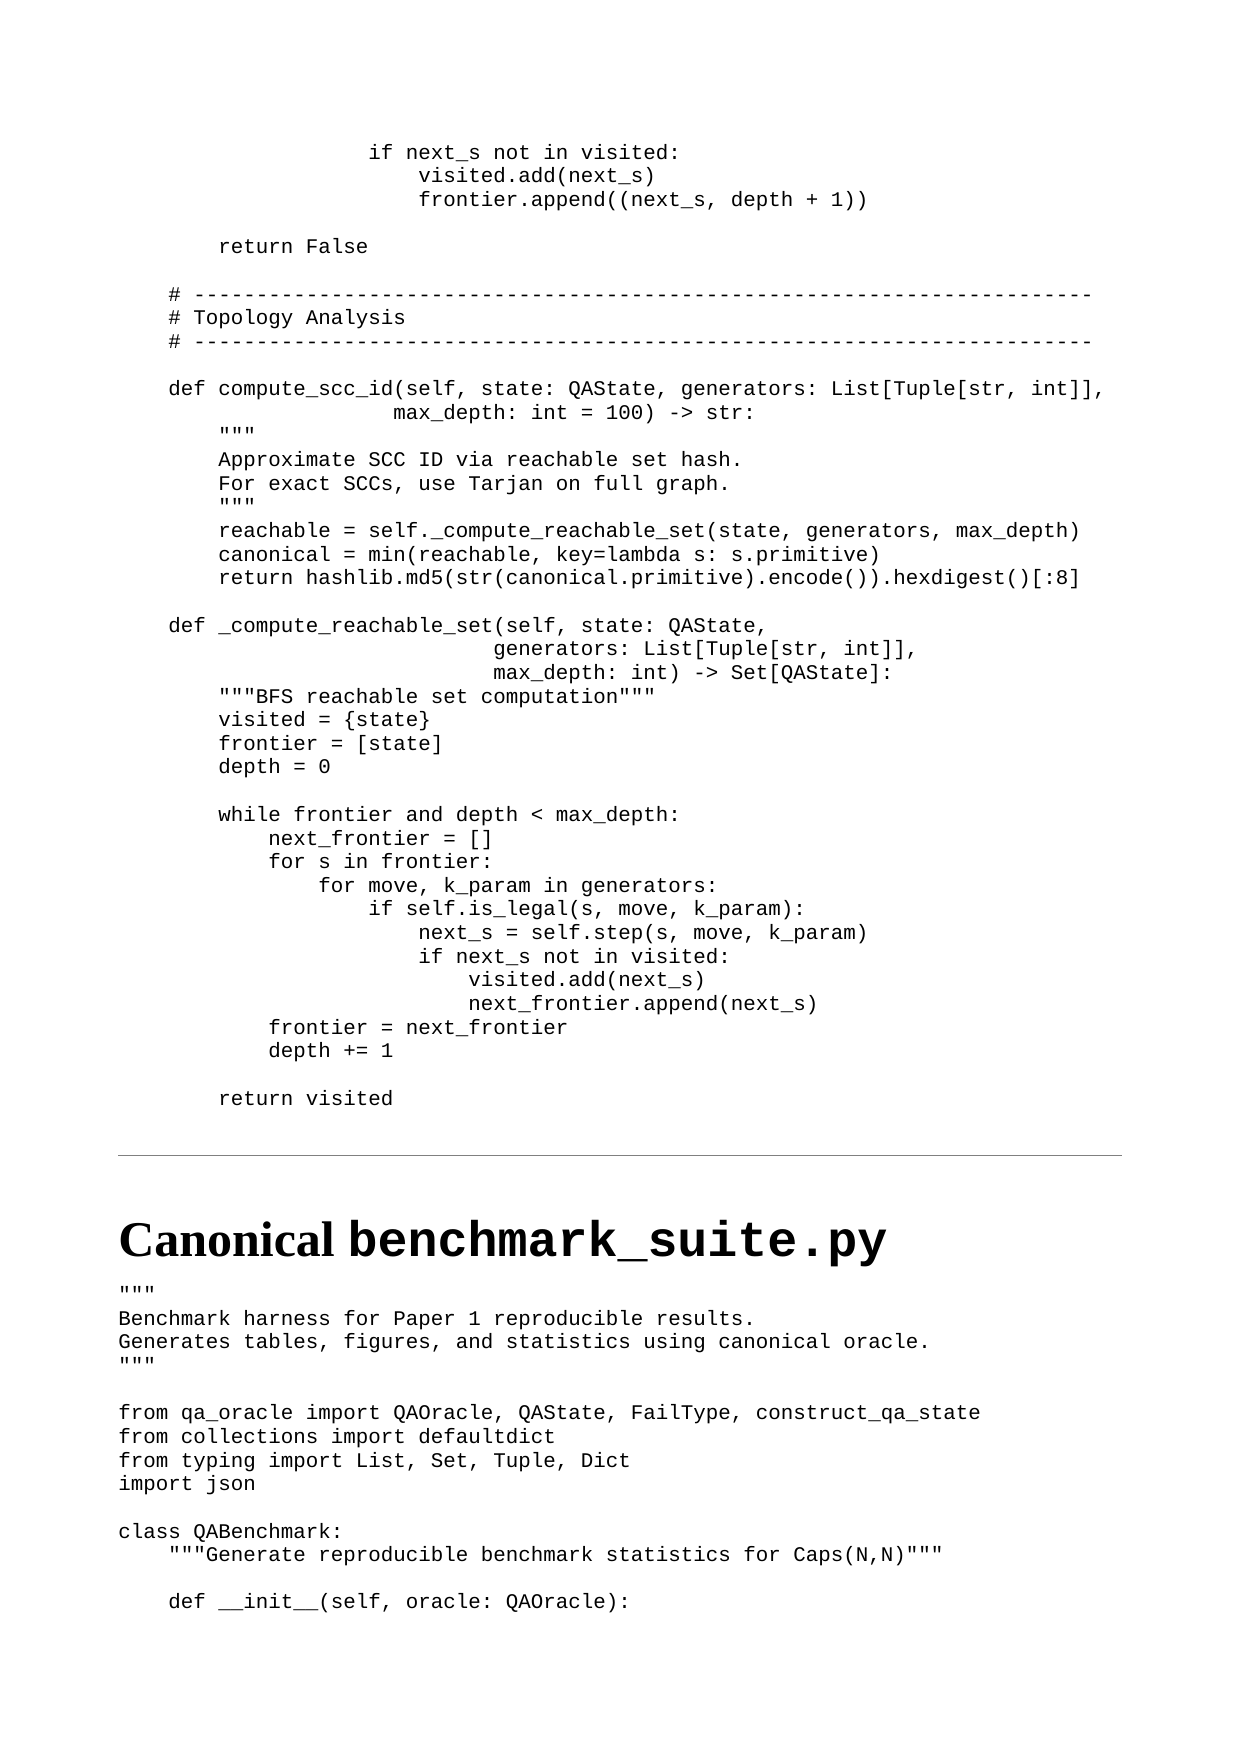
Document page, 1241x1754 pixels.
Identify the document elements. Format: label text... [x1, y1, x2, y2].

text """ [118, 496, 1122, 520]
text import json [118, 1473, 1122, 1497]
text depth += 1 [118, 1040, 1122, 1064]
text """ [118, 426, 1122, 449]
text generators: List[Tuple[str, int]], [118, 638, 1122, 662]
text return False [118, 236, 1122, 260]
text visited.add(next_s) [118, 969, 1122, 993]
text # ------------------------------------------------------------------------ [118, 331, 1122, 354]
text from typing import List, Set, Tuple, Dict [118, 1450, 1122, 1473]
text for s in frontier: [118, 851, 1122, 875]
text if self.is_legal(s, move, k_param): [118, 898, 1122, 922]
text reachable = self._compute_reachable_set(state, generators, max_depth) [118, 520, 1122, 544]
text For exact SCCs, use Tarjan on full graph. [118, 473, 1122, 496]
text while frontier and depth < max_depth: [118, 804, 1122, 827]
text class QABenchmark: [118, 1521, 1122, 1544]
text """ [118, 1284, 1122, 1308]
text return hashlib.md5(str(canonical.primitive).encode()).hexdigest()[:8] [118, 567, 1122, 591]
text from collections import defaultdict [118, 1426, 1122, 1450]
text """Generate reproducible benchmark statistics for Caps(N,N)""" [118, 1544, 1122, 1568]
text frontier = next_frontier [118, 1017, 1122, 1040]
text frontier = [state] [118, 733, 1122, 757]
text return visited [118, 1088, 1122, 1111]
text canonical = min(reachable, key=lambda s: s.primitive) [118, 544, 1122, 567]
text Benchmark harness for Paper 1 reproducible results. [118, 1308, 1122, 1331]
text Generates tables, figures, and statistics using canonical oracle. [118, 1331, 1122, 1355]
text """BFS reachable set computation""" [118, 686, 1122, 709]
text """ [118, 1355, 1122, 1379]
text def compute_scc_id(self, state: QAState, generators: List[Tuple[str, int]], [118, 378, 1122, 402]
text max_depth: int) -> Set[QAState]: [118, 662, 1122, 686]
text Approximate SCC ID via reachable set hash. [118, 449, 1122, 473]
text for move, k_param in generators: [118, 875, 1122, 898]
text next_frontier.append(next_s) [118, 993, 1122, 1017]
text frontier.append((next_s, depth + 1)) [118, 189, 1122, 213]
text next_s = self.step(s, move, k_param) [118, 922, 1122, 946]
text def __init__(self, oracle: QAOracle): [118, 1592, 1122, 1615]
text visited.add(next_s) [118, 165, 1122, 189]
text # Topology Analysis [118, 307, 1122, 331]
text next_frontier = [] [118, 827, 1122, 851]
text def _compute_reachable_set(self, state: QAState, [118, 615, 1122, 638]
text # ------------------------------------------------------------------------ [118, 284, 1122, 307]
subtitle Canonical benchmark_suite.py [118, 1210, 1122, 1272]
text if next_s not in visited: [118, 142, 1122, 165]
text visited = {state} [118, 709, 1122, 733]
text if next_s not in visited: [118, 946, 1122, 969]
text depth = 0 [118, 757, 1122, 780]
text from qa_oracle import QAOracle, QAState, FailType, construct_qa_state [118, 1402, 1122, 1426]
text max_depth: int = 100) -> str: [118, 402, 1122, 426]
